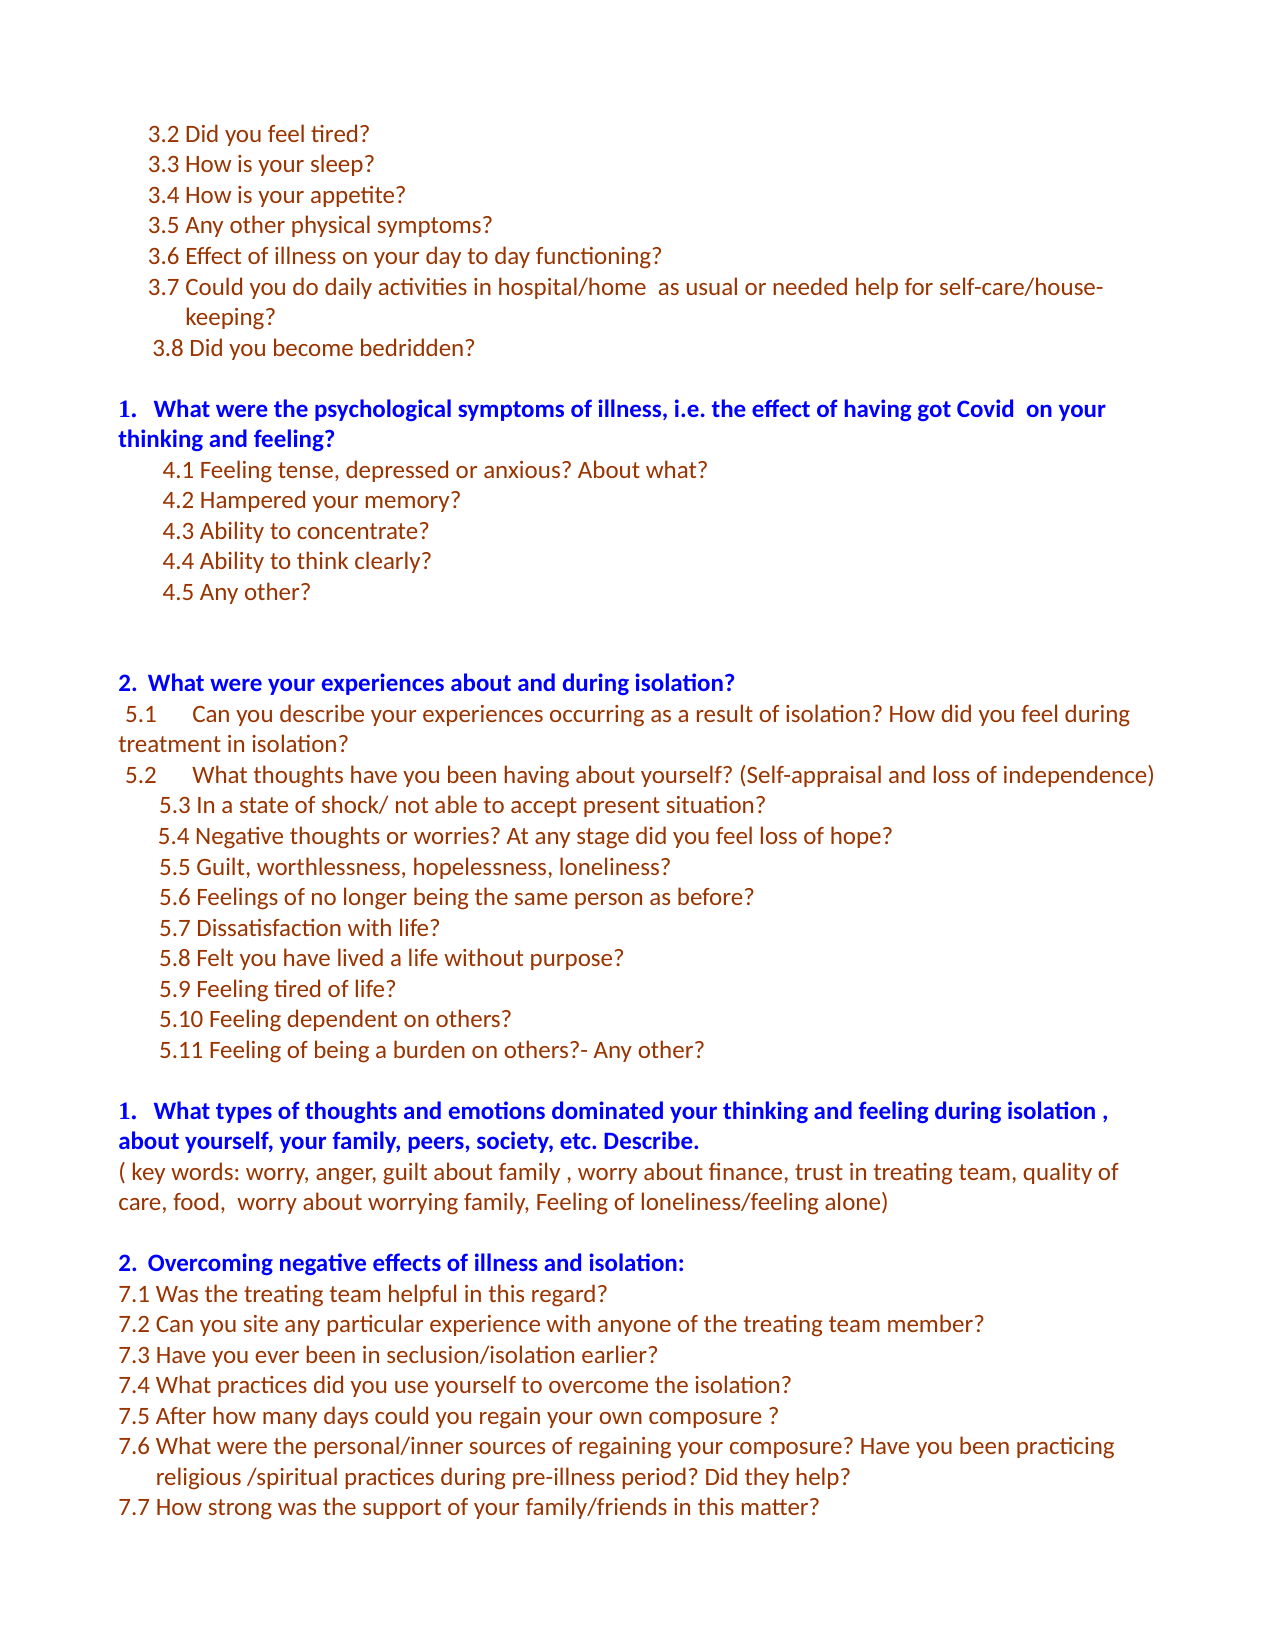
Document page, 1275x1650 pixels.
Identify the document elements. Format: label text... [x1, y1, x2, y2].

list Effect of illness on your day to day functioning? [148, 240, 1157, 271]
list What were your experiences about and during isolation? [118, 667, 1157, 698]
text 5.8 Felt you have lived a life without purpose? [118, 942, 1157, 973]
list Can you describe your experiences occurring as a result of isolation? How did you feel during treatment in isolation? [118, 698, 1157, 759]
list Could you do daily activities in hospital/home as usual or needed help for self-care/house-keeping? [148, 271, 1157, 332]
list Overcoming negative effects of illness and isolation: [118, 1247, 1157, 1278]
list What were the personal/inner sources of regaining your composure? Have you been practicing religious /spiritual practices during pre-illness period? Did they help? [118, 1431, 1157, 1492]
text 3.2 Did you feel tired? [148, 118, 1157, 149]
text 3.8 Did you become bedridden? [118, 332, 1157, 362]
list What types of thoughts and emotions dominated your thinking and feeling during isolation , about yourself, your family, peers, society, etc. Describe. [118, 1095, 1157, 1156]
list What practices did you use yourself to overcome the isolation? [118, 1369, 1157, 1400]
text 5.6 Feelings of no longer being the same person as before? [118, 881, 1157, 912]
list Any other physical symptoms? [148, 210, 1157, 240]
list After how many days could you regain your own composure ? [118, 1400, 1157, 1431]
list What thoughts have you been having about yourself? (Self-appraisal and loss of independence) [118, 759, 1157, 789]
text 4.4 Ability to think clearly? [162, 545, 1157, 576]
text 4.1 Feeling tense, depressed or anxious? About what? [162, 454, 1157, 484]
text 5.7 Dissatisfaction with life? [118, 912, 1157, 942]
list How strong was the support of your family/friends in this matter? [118, 1492, 1157, 1522]
list Have you ever been in seclusion/isolation earlier? [118, 1339, 1157, 1369]
list Can you site any particular experience with anyone of the treating team member? [118, 1308, 1157, 1339]
list Was the treating team helpful in this regard? [118, 1278, 1157, 1308]
text 5.10 Feeling dependent on others? [118, 1003, 1157, 1034]
text 4.3 Ability to concentrate? [162, 515, 1157, 545]
text 3.3 How is your sleep? [148, 149, 1157, 179]
text 5.4 Negative thoughts or worries? At any stage did you feel loss of hope? [118, 820, 1157, 851]
text 4.2 Hampered your memory? [162, 484, 1157, 515]
text ( key words: worry, anger, guilt about family , worry about finance, trust in treating team, quality of care, food, worry about worrying family, Feeling of loneliness/feeling alone) [118, 1156, 1157, 1217]
text 5.3 In a state of shock/ not able to accept present situation? [118, 789, 1157, 820]
text 5.5 Guilt, worthlessness, hopelessness, loneliness? [118, 851, 1157, 881]
text 3.4 How is your appetite? [148, 179, 1157, 210]
text 4.5 Any other? [162, 576, 1157, 606]
text 5.11 Feeling of being a burden on others?- Any other? [118, 1034, 1157, 1064]
text 5.9 Feeling tired of life? [118, 973, 1157, 1003]
list What were the psychological symptoms of illness, i.e. the effect of having got Covid on your thinking and feeling? [118, 393, 1157, 454]
